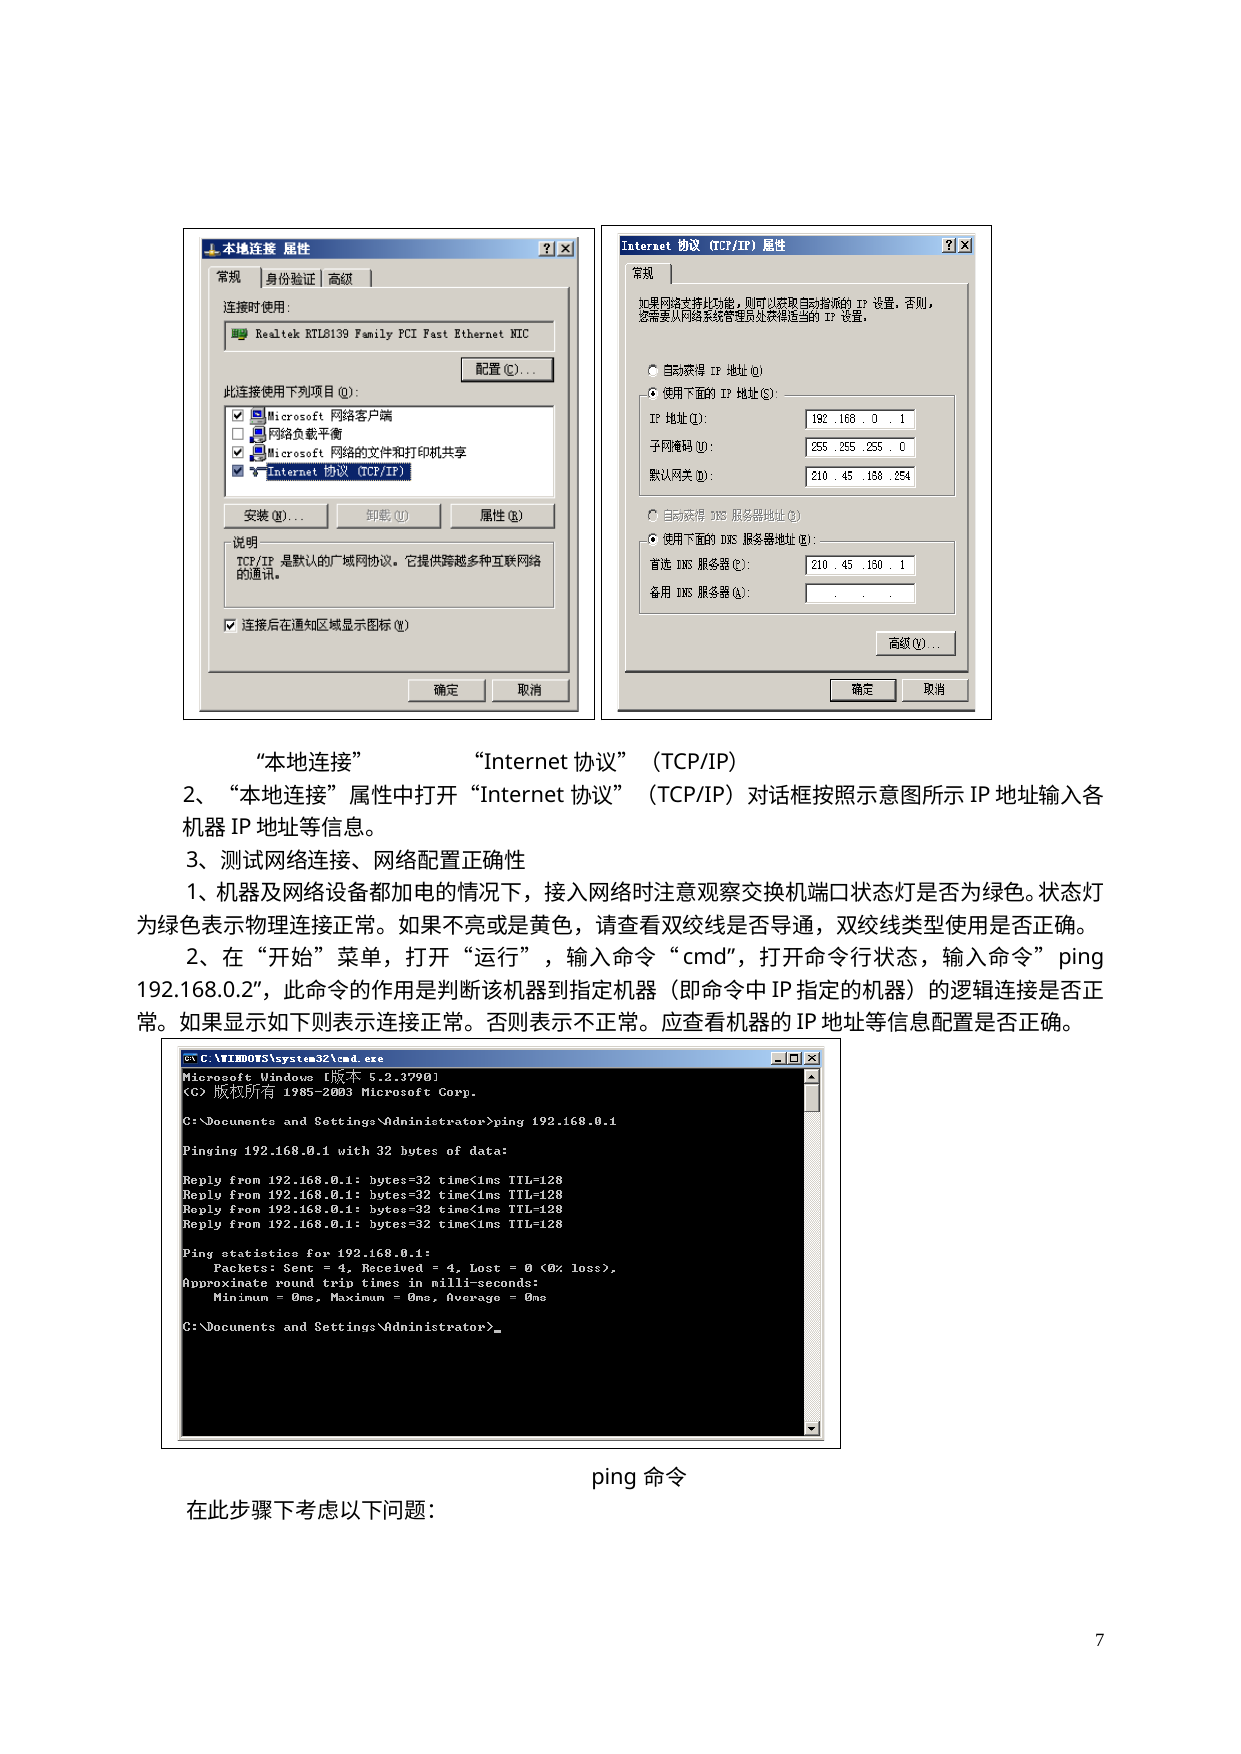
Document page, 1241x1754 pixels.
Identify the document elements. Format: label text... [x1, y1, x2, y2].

picture [199, 237, 579, 712]
text 2、在“开始”菜单，打开“运行”，输入命令“cmd”，打开命令行状态，输入命令”ping 192.168.0.2”，此命令的作用是判断该机器到指定机器（即命令中IP指定的机器）的逻辑连接是否正常。如果显示如下则表示连接正常。否则表示不正常。应查看机器的IP地址等信息配置是否正确。 [136, 934, 1104, 1032]
text “本地连接” “Internet 协议”（TCP/IP） [183, 739, 1104, 772]
text 在此步骤下考虑以下问题： [136, 1487, 1104, 1519]
text 2、 “本地连接”属性中打开“Internet 协议”（TCP/IP）对话框按照示意图所示IP地址输入各机器IP地址等信息。 [183, 772, 1104, 837]
picture [177, 1046, 825, 1441]
text 1、 机器及网络设备都加电的情况下，接入网络时注意观察交换机端口状态灯是否为绿色。状态灯为绿色表示物理连接正常。如果不亮或是黄色，请查看双绞线是否导通，双绞线类型使用是否正确。 [136, 869, 1104, 934]
text 3、测试网络连接、网络配置正确性 [136, 837, 1104, 869]
text ping 命令 [173, 1454, 1104, 1487]
picture [617, 233, 976, 712]
